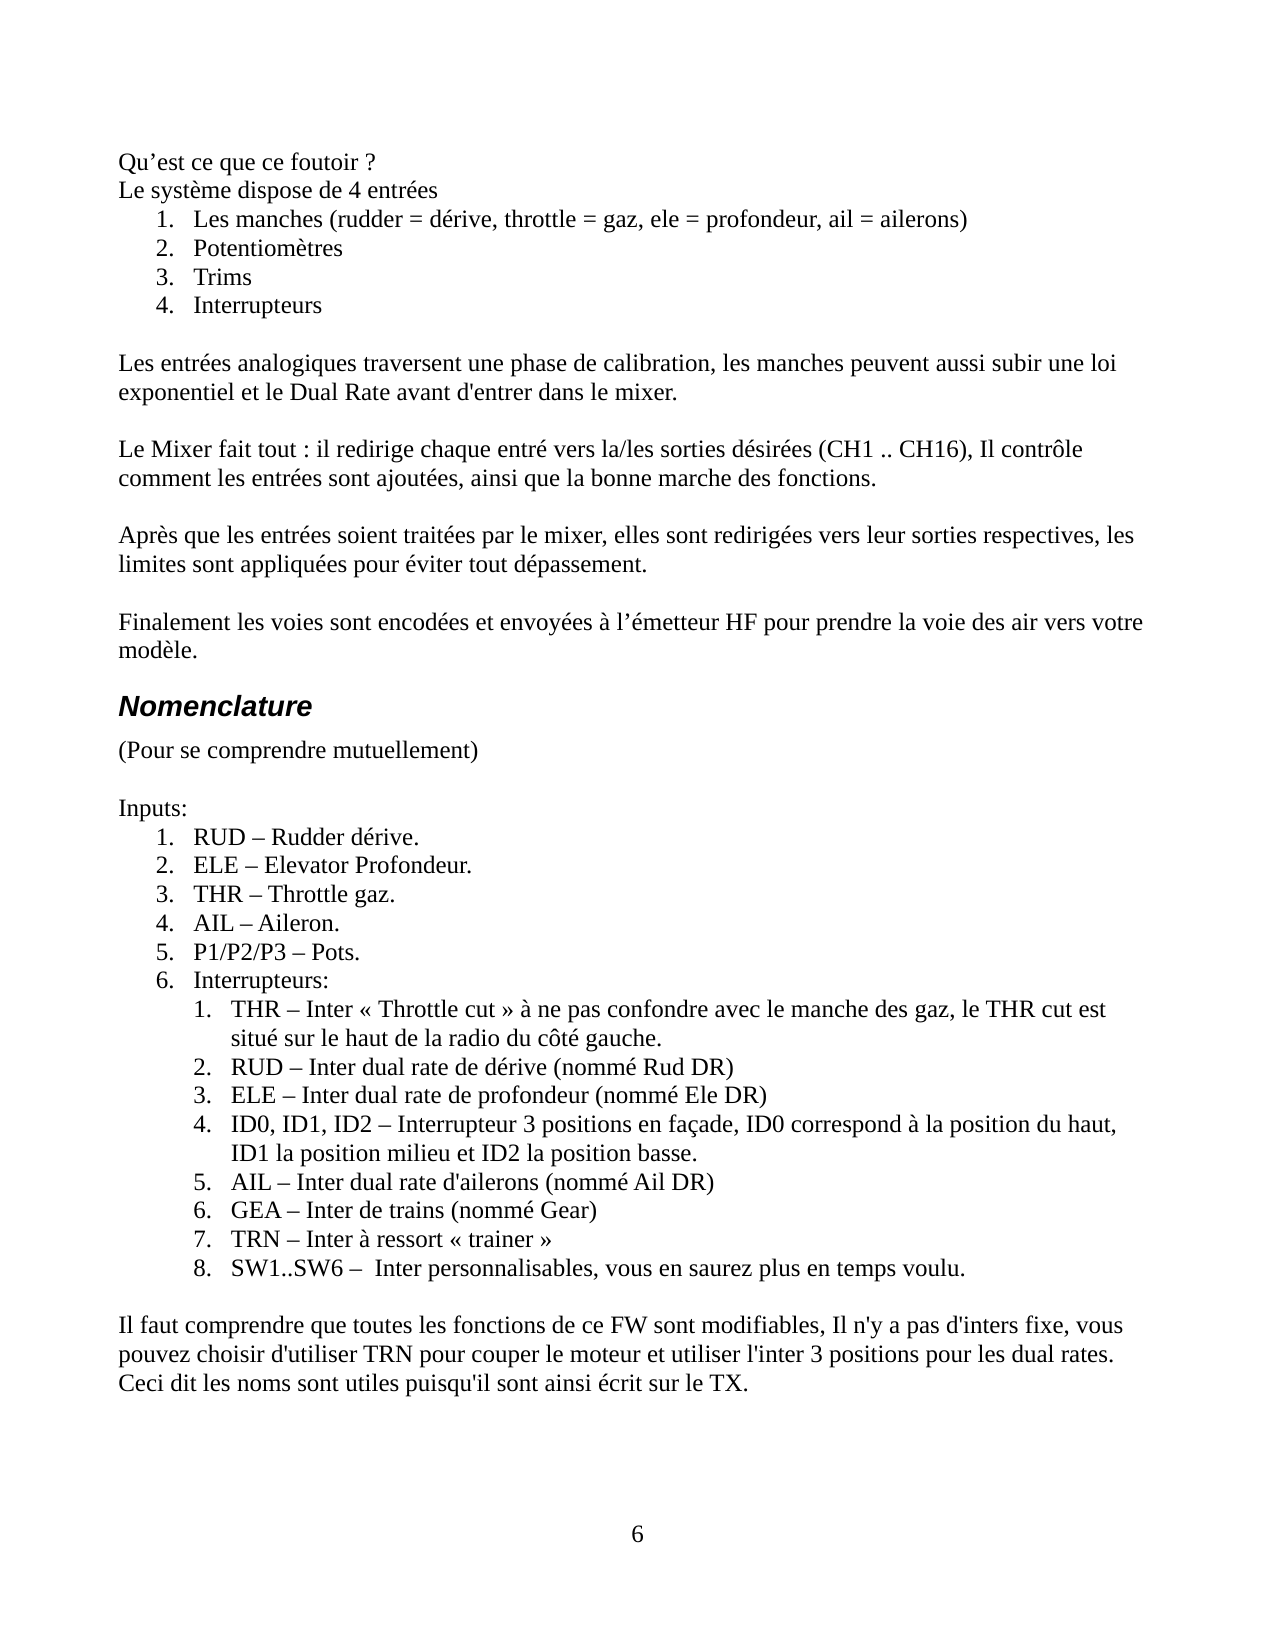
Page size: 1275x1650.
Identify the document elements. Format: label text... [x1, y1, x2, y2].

list SW1..SW6 – Inter personnalisables, vous en saurez plus en temps voulu. [193, 1253, 1157, 1282]
text Les entrées analogiques traversent une phase de calibration, les manches peuvent aussi subir une loi exponentiel et le Dual Rate avant d'entrer dans le mixer. [118, 348, 1157, 406]
list Interrupteurs [156, 291, 1157, 319]
list THR – Throttle gaz. [156, 879, 1157, 908]
list ELE – Elevator Profondeur. [156, 850, 1157, 879]
text Après que les entrées soient traitées par le mixer, elles sont redirigées vers leur sorties respectives, les limites sont appliquées pour éviter tout dépassement. [118, 521, 1157, 578]
text Ceci dit les noms sont utiles puisqu'il sont ainsi écrit sur le TX. [118, 1368, 1157, 1397]
text Le Mixer fait tout : il redirige chaque entré vers la/les sorties désirées (CH1 .. CH16), Il contrôle comment les entrées sont ajoutées, ainsi que la bonne marche des fonctions. [118, 434, 1157, 492]
list Potentiomètres [156, 233, 1157, 262]
list Interrupteurs: [156, 965, 1157, 994]
list Trims [156, 262, 1157, 291]
list AIL – Inter dual rate d'ailerons (nommé Ail DR) [193, 1167, 1157, 1195]
list TRN – Inter à ressort « trainer » [193, 1224, 1157, 1253]
list RUD – Inter dual rate de dérive (nommé Rud DR) [193, 1052, 1157, 1080]
list THR – Inter « Throttle cut » à ne pas confondre avec le manche des gaz, le THR cut est situé sur le haut de la radio du côté gauche. [193, 994, 1157, 1052]
text Inputs: [118, 793, 1157, 822]
list ID0, ID1, ID2 – Interrupteur 3 positions en façade, ID0 correspond à la position du haut, ID1 la position milieu et ID2 la position basse. [193, 1109, 1157, 1167]
list Les manches (rudder = dérive, throttle = gaz, ele = profondeur, ail = ailerons) [156, 204, 1157, 233]
list GEA – Inter de trains (nommé Gear) [193, 1195, 1157, 1224]
text Qu’est ce que ce foutoir ? [118, 147, 1157, 176]
list ELE – Inter dual rate de profondeur (nommé Ele DR) [193, 1080, 1157, 1109]
text Finalement les voies sont encodées et envoyées à l’émetteur HF pour prendre la voie des air vers votre modèle. [118, 607, 1157, 664]
list AIL – Aileron. [156, 908, 1157, 937]
text Le système dispose de 4 entrées [118, 176, 1157, 204]
text Il faut comprendre que toutes les fonctions de ce FW sont modifiables, Il n'y a pas d'inters fixe, vous pouvez choisir d'utiliser TRN pour couper le moteur et utiliser l'inter 3 positions pour les dual rates. [118, 1310, 1157, 1368]
list RUD – Rudder dérive. [156, 822, 1157, 850]
list P1/P2/P3 – Pots. [156, 937, 1157, 965]
subtitle Nomenclature [118, 689, 1157, 723]
text (Pour se comprendre mutuellement) [118, 735, 1157, 764]
